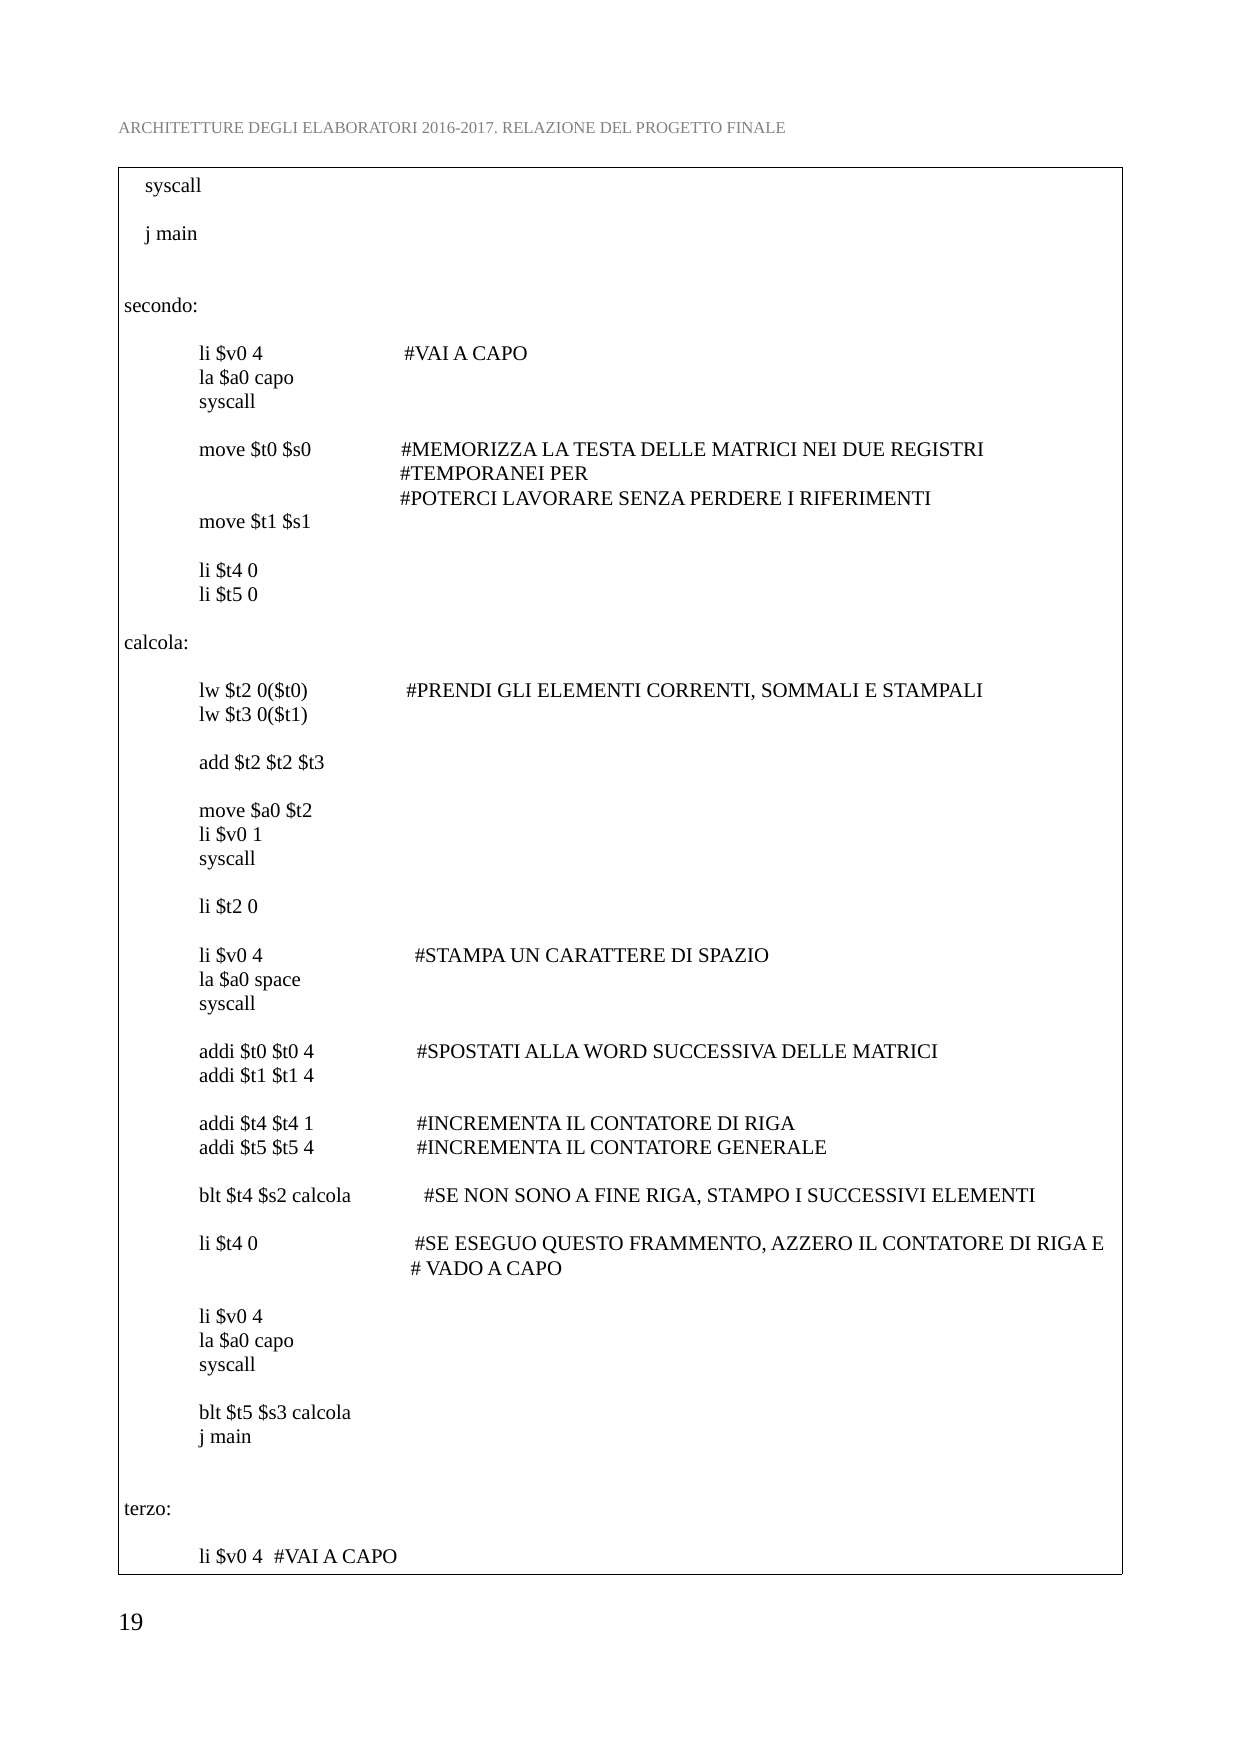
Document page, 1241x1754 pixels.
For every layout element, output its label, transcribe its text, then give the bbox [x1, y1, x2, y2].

table_header syscall j main secondo: li $v0 4 #VAI A CAPO la $a0 capo syscall move $t0 $s0 #MEMORIZZA LA TESTA DELLE MATRICI NEI DUE REGISTRI #TEMPORANEI PER #POTERCI LAVORARE SENZA PERDERE I RIFERIMENTI move $t1 $s1 li $t4 0 li $t5 0 calcola: lw $t2 0($t0) #PRENDI GLI ELEMENTI CORRENTI, SOMMALI E STAMPALI lw $t3 0($t1) add $t2 $t2 $t3 move $a0 $t2 li $v0 1 syscall li $t2 0 li $v0 4 #STAMPA UN CARATTERE DI SPAZIO la $a0 space syscall addi $t0 $t0 4 #SPOSTATI ALLA WORD SUCCESSIVA DELLE MATRICI addi $t1 $t1 4 addi $t4 $t4 1 #INCREMENTA IL CONTATORE DI RIGA addi $t5 $t5 4 #INCREMENTA IL CONTATORE GENERALE blt $t4 $s2 calcola #SE NON SONO A FINE RIGA, STAMPO I SUCCESSIVI ELEMENTI li $t4 0 #SE ESEGUO QUESTO FRAMMENTO, AZZERO IL CONTATORE DI RIGA E # VADO A CAPO li $v0 4 la $a0 capo syscall blt $t5 $s3 calcola j main terzo: li $v0 4 #VAI A CAPO [119, 168, 1122, 1574]
